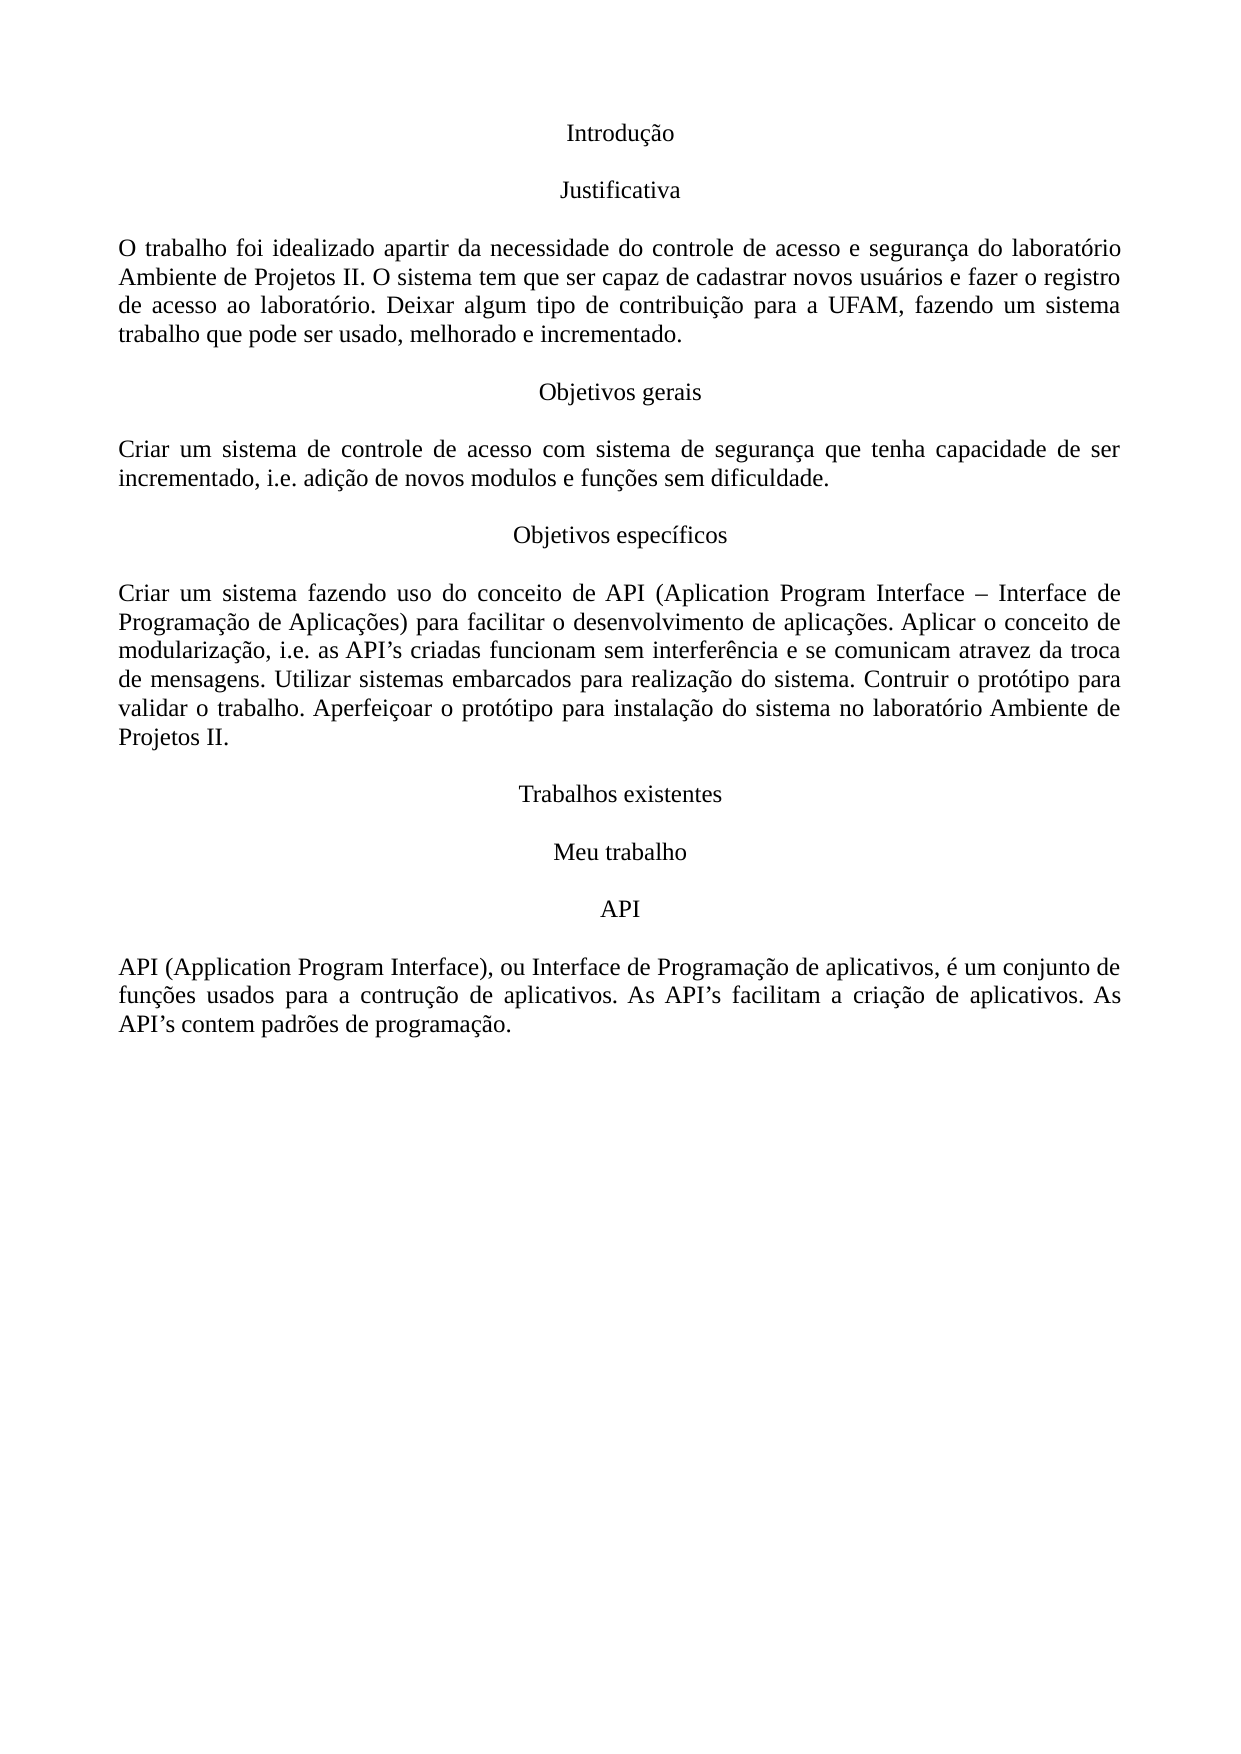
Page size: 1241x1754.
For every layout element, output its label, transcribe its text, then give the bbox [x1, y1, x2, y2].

text API [118, 894, 1122, 923]
text Objetivos gerais [118, 377, 1122, 406]
text API (Application Program Interface), ou Interface de Programação de aplicativos, é um conjunto de funções usados para a contrução de aplicativos. As API’s facilitam a criação de aplicativos. As API’s contem padrões de programação. [118, 952, 1122, 1038]
text Meu trabalho [118, 837, 1122, 866]
text Criar um sistema fazendo uso do conceito de API (Aplication Program Interface – Interface de Programação de Aplicações) para facilitar o desenvolvimento de aplicações. Aplicar o conceito de modularização, i.e. as API’s criadas funcionam sem interferência e se comunicam atravez da troca de mensagens. Utilizar sistemas embarcados para realização do sistema. Contruir o protótipo para validar o trabalho. Aperfeiçoar o protótipo para instalação do sistema no laboratório Ambiente de Projetos II. [118, 578, 1122, 751]
text Criar um sistema de controle de acesso com sistema de segurança que tenha capacidade de ser incrementado, i.e. adição de novos modulos e funções sem dificuldade. [118, 434, 1122, 492]
text O trabalho foi idealizado apartir da necessidade do controle de acesso e segurança do laboratório Ambiente de Projetos II. O sistema tem que ser capaz de cadastrar novos usuários e fazer o registro de acesso ao laboratório. Deixar algum tipo de contribuição para a UFAM, fazendo um sistema trabalho que pode ser usado, melhorado e incrementado. [118, 233, 1122, 348]
text Objetivos específicos [118, 521, 1122, 549]
text Trabalhos existentes [118, 779, 1122, 808]
text Introdução [118, 118, 1122, 147]
text Justificativa [118, 176, 1122, 204]
